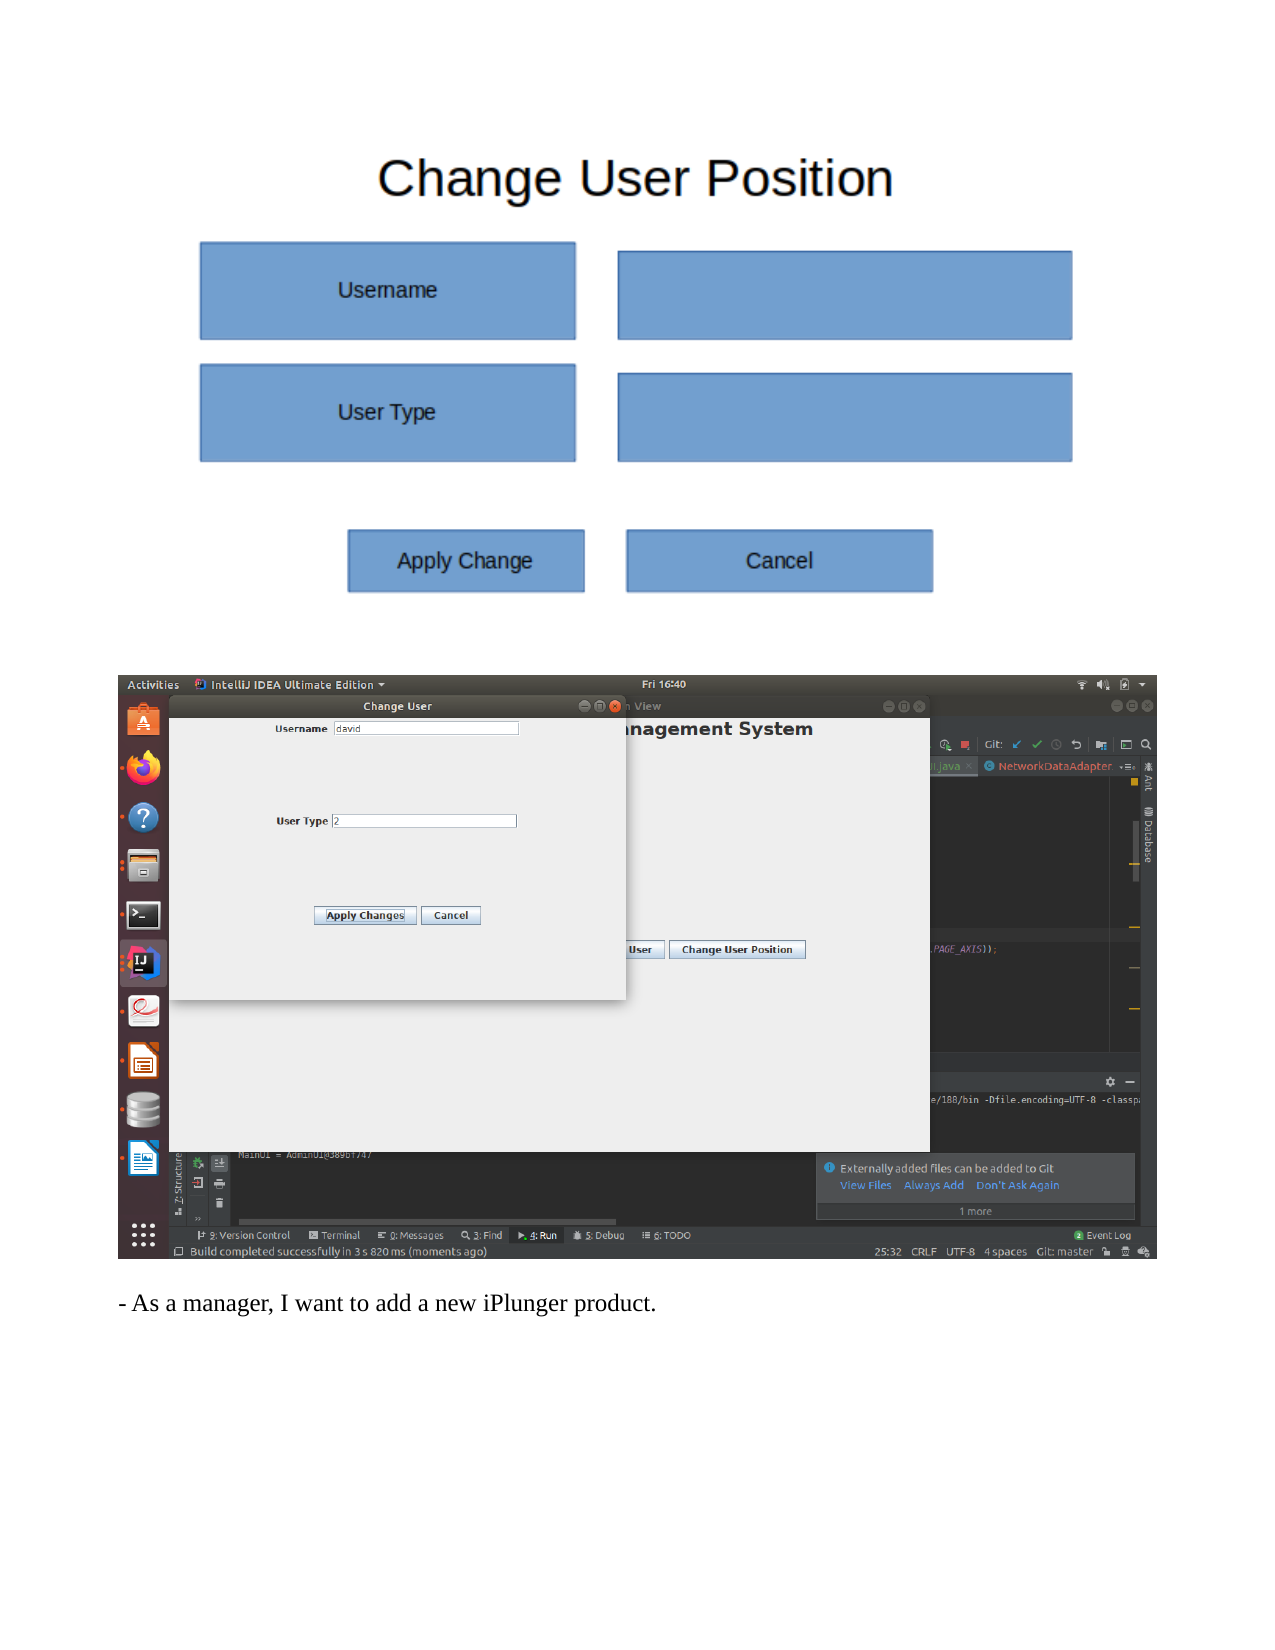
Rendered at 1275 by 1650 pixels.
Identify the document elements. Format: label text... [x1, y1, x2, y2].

picture [163, 118, 1112, 647]
picture [118, 675, 1157, 1259]
text - As a manager, I want to add a new iPlunger product. [118, 1288, 1157, 1316]
